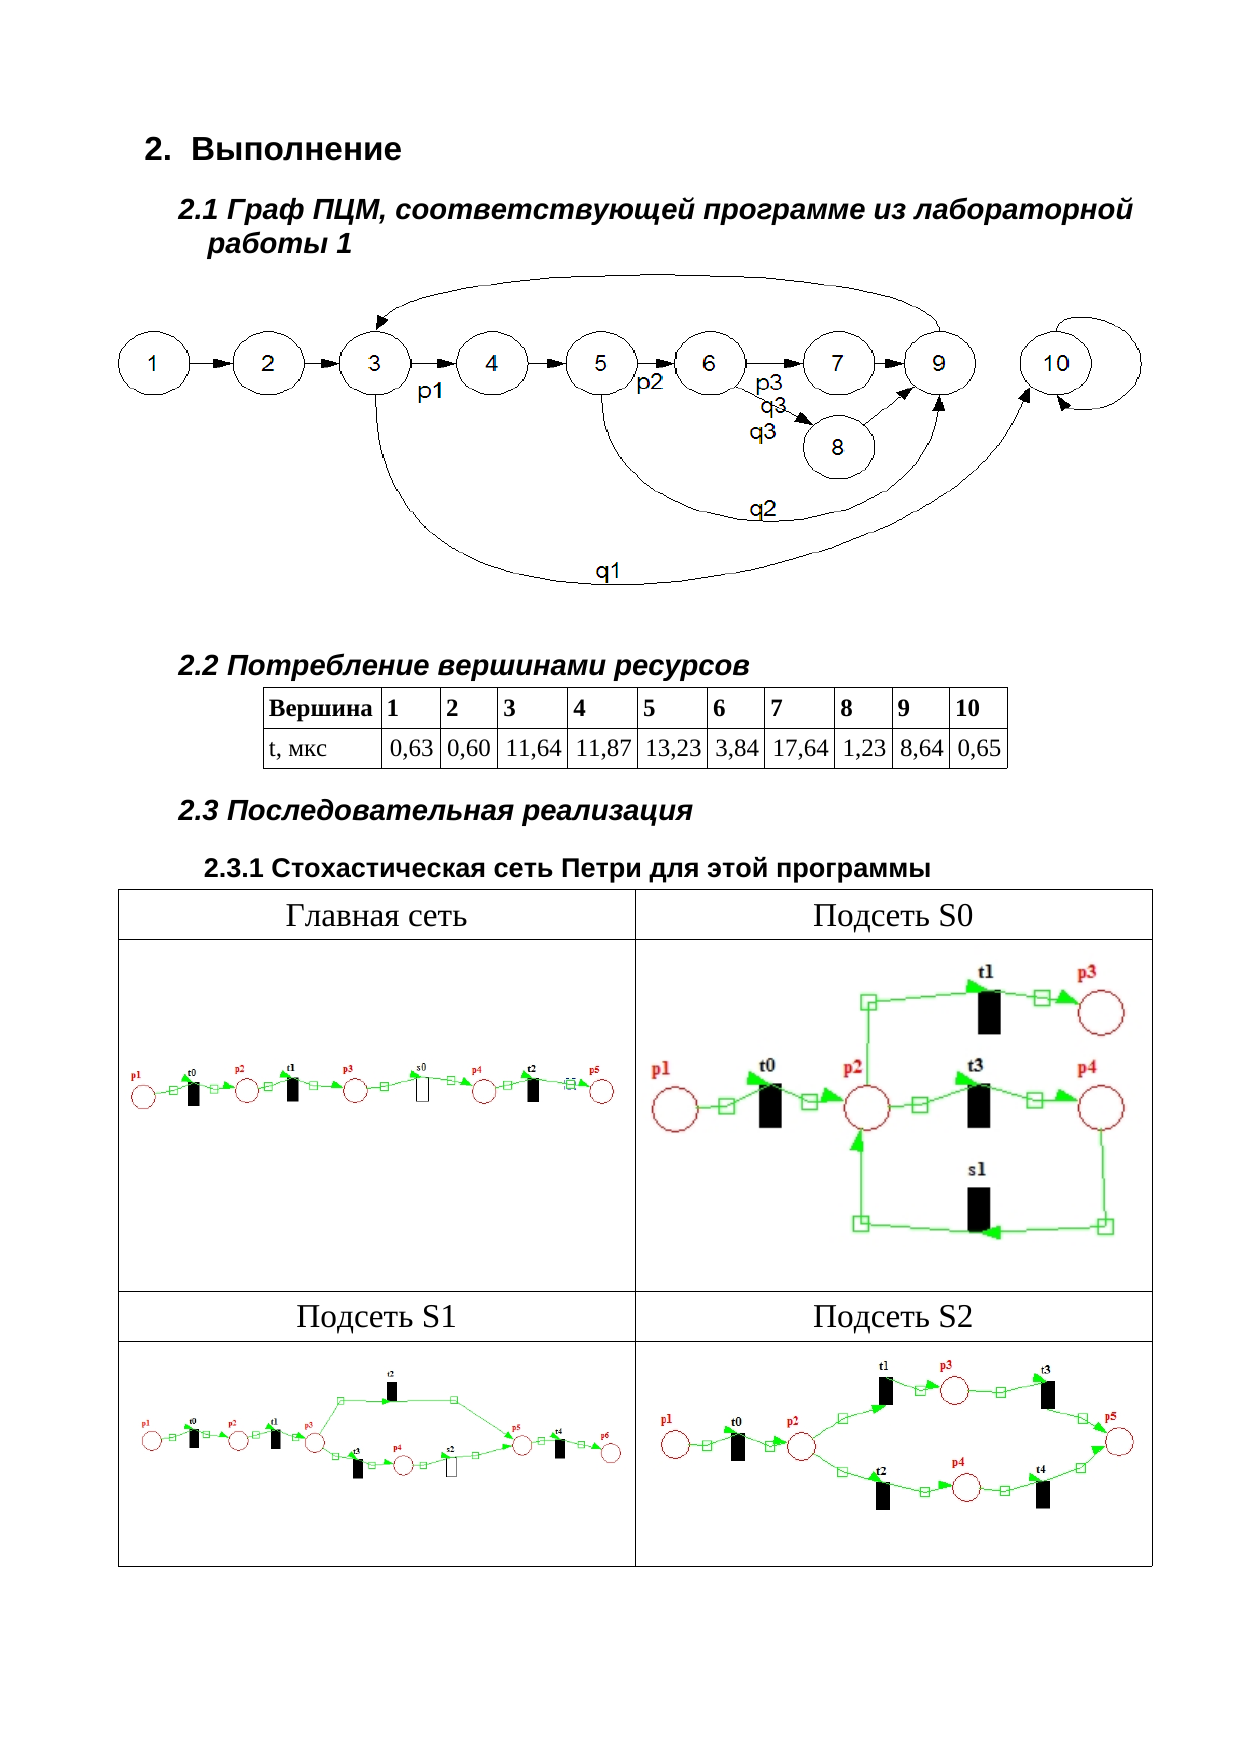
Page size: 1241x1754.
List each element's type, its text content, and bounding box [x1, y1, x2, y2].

table_cell 8,64 [893, 729, 949, 768]
table_header 3 [498, 688, 567, 728]
table_header Вершина [264, 688, 381, 728]
table_cell [119, 1342, 635, 1566]
subtitle Потребление вершинами ресурсов [170, 647, 1152, 681]
subtitle Граф ПЦМ, соответствующей программе из лабораторной работы 1 [170, 192, 1152, 259]
table_cell 11,64 [498, 729, 567, 768]
picture [118, 265, 1152, 594]
subtitle Последовательная реализация [170, 793, 1152, 827]
table_header 8 [835, 688, 892, 728]
picture [123, 1346, 629, 1486]
table_cell 0,65 [950, 729, 1007, 768]
table_cell 1,23 [835, 729, 892, 768]
table_cell Подсеть S2 [636, 1292, 1152, 1341]
table_header Подсеть S0 [636, 890, 1152, 939]
table_header 7 [765, 688, 834, 728]
table_header Главная сеть [119, 890, 635, 939]
table_cell 17,64 [765, 729, 834, 768]
table_cell [636, 940, 1152, 1291]
subtitle Стохастическая сеть Петри для этой программы [196, 852, 1152, 883]
table_cell 11,87 [568, 729, 637, 768]
table_cell 0,60 [441, 729, 497, 768]
table_header 5 [638, 688, 707, 728]
table_cell 0,63 [382, 729, 440, 768]
picture [123, 1040, 629, 1136]
table_cell [119, 940, 635, 1291]
table_header 9 [893, 688, 949, 728]
table_header 10 [950, 688, 1007, 728]
table_cell Подсеть S1 [119, 1292, 635, 1341]
table_cell 3,84 [708, 729, 764, 768]
table_cell 13,23 [638, 729, 707, 768]
subtitle Выполнение [144, 129, 1152, 167]
table_header 6 [708, 688, 764, 728]
picture [640, 1346, 1146, 1522]
picture [640, 944, 1146, 1247]
table_header 1 [382, 688, 440, 728]
table_cell t, мкс [264, 729, 381, 768]
table_cell [636, 1342, 1152, 1566]
table_header 4 [568, 688, 637, 728]
table_header 2 [441, 688, 497, 728]
